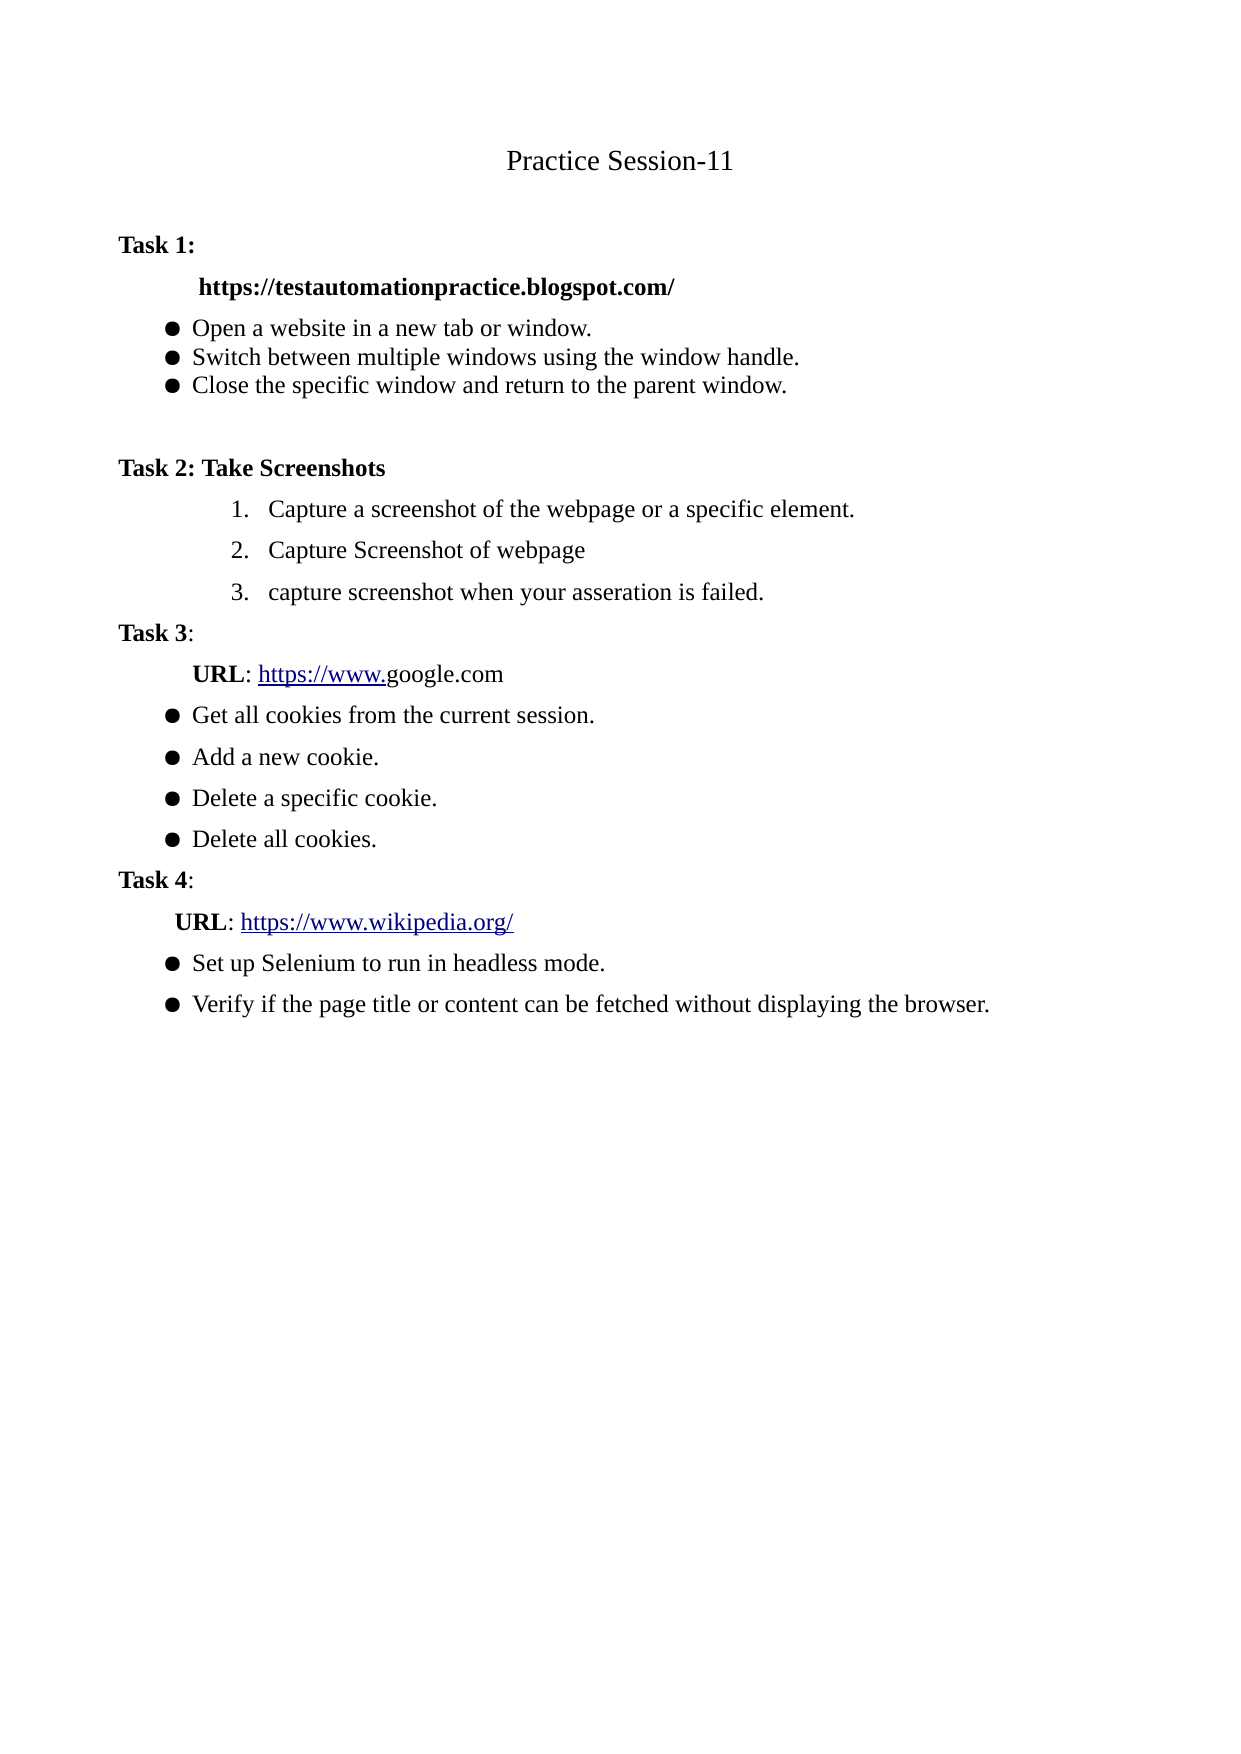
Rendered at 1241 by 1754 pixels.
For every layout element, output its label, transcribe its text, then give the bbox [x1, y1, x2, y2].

text Task 3: [118, 618, 1122, 647]
text https://testautomationpractice.blogspot.com/ [118, 272, 1122, 300]
list capture screenshot when your asseration is failed. [231, 577, 1122, 605]
list Set up Selenium to run in headless mode. [162, 948, 1122, 977]
subtitle Practice Session-11 [118, 143, 1122, 177]
list Delete all cookies. [162, 824, 1122, 853]
list Delete a specific cookie. [162, 783, 1122, 812]
text Task 1: [118, 230, 1122, 259]
text URL: https://www.google.com [118, 659, 1122, 688]
list Close the specific window and return to the parent window. [162, 370, 1122, 399]
subtitle Task 2: Take Screenshots [118, 453, 1122, 482]
list Add a new cookie. [162, 742, 1122, 770]
list Capture Screenshot of webpage [231, 535, 1122, 564]
list Get all cookies from the current session. [162, 700, 1122, 729]
list Verify if the page title or content can be fetched without displaying the browser. [162, 989, 1122, 1018]
list Open a website in a new tab or window. [162, 313, 1122, 342]
list Capture a screenshot of the webpage or a specific element. [231, 494, 1122, 523]
text Task 4: [118, 865, 1122, 894]
list Switch between multiple windows using the window handle. [162, 342, 1122, 370]
text URL: https://www.wikipedia.org/ [118, 907, 1122, 935]
